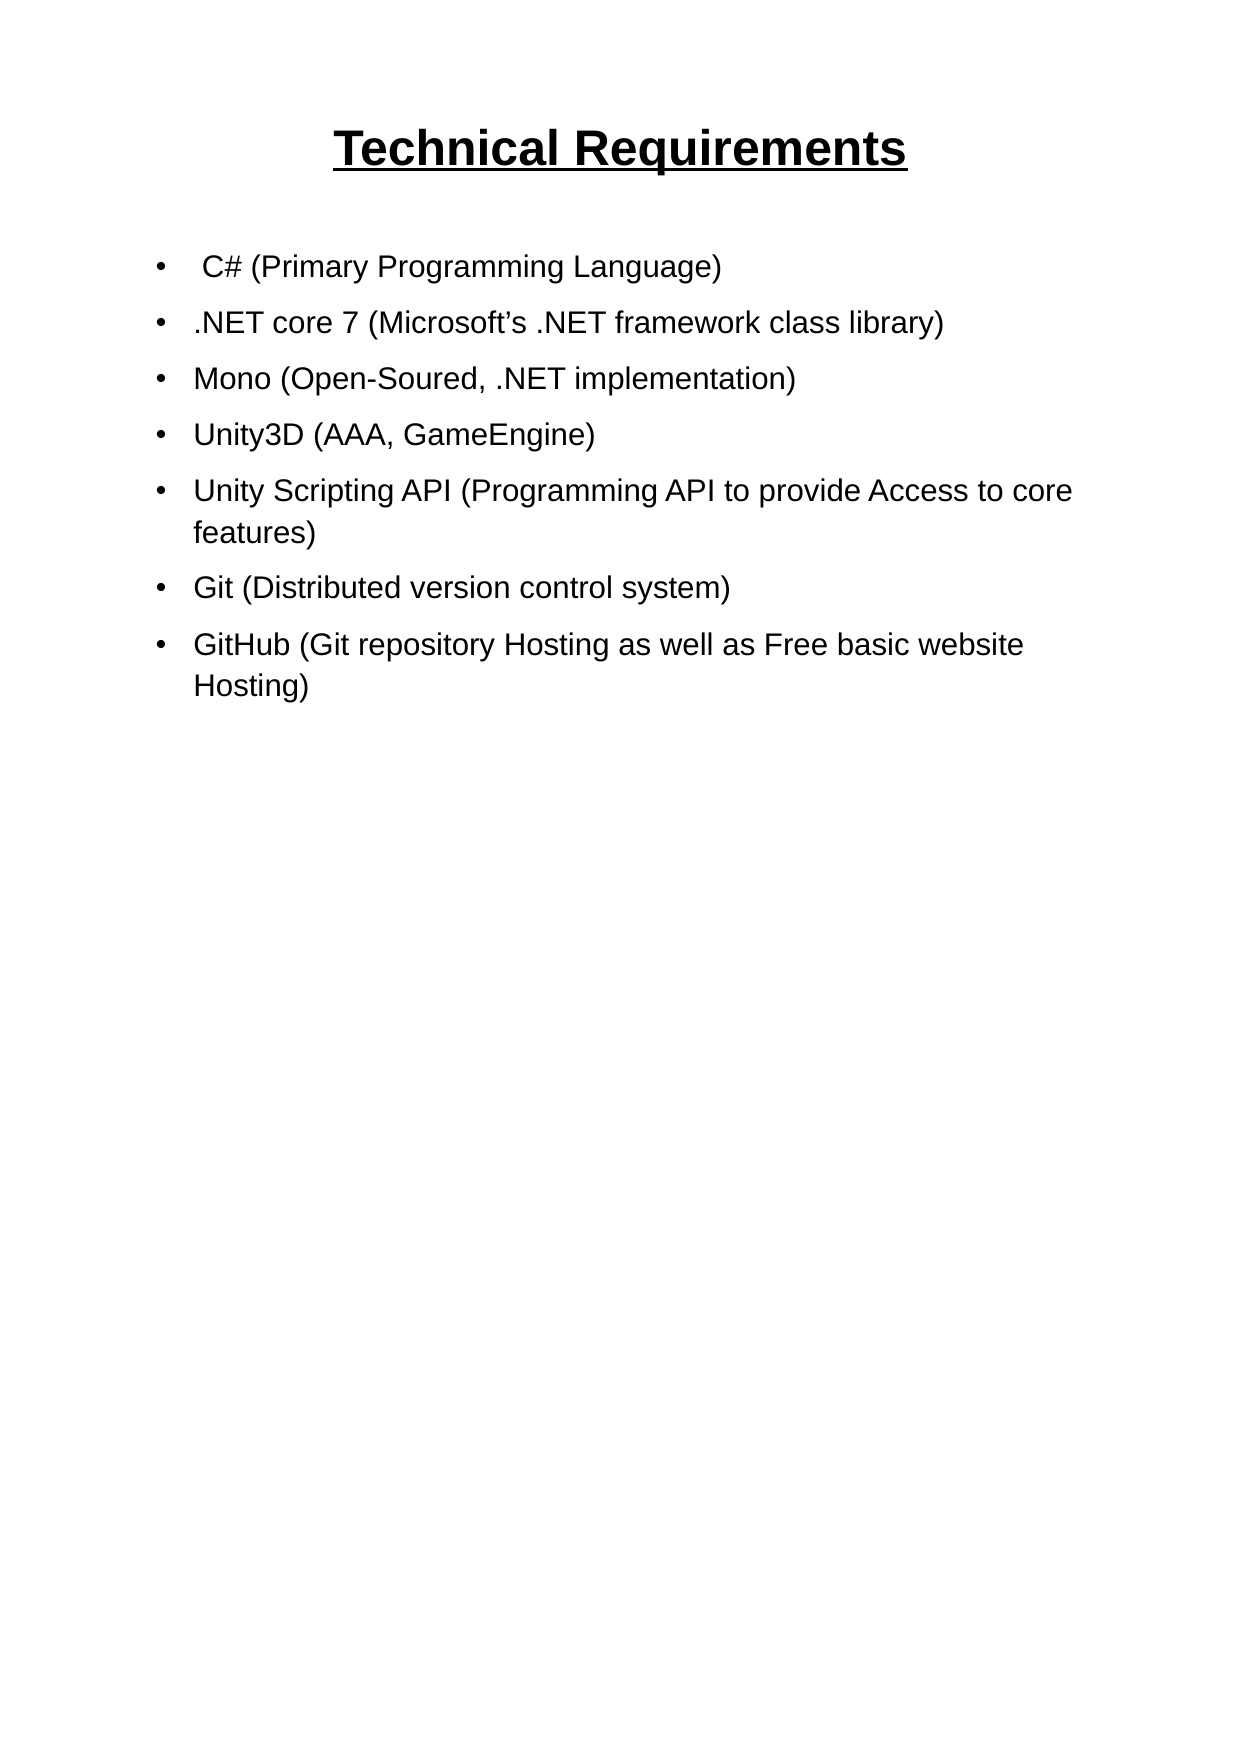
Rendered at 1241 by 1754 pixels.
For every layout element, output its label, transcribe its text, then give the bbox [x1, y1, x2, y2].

list .NET core 7 (Microsoft’s .NET framework class library) [156, 304, 1122, 340]
list Git (Distributed version control system) [156, 569, 1122, 606]
list Mono (Open-Soured, .NET implementation) [156, 360, 1122, 396]
text Technical Requirements [118, 118, 1122, 176]
list Unity Scripting API (Programming API to provide Access to core features) [156, 472, 1122, 550]
list Unity3D (AAA, GameEngine) [156, 416, 1122, 452]
list C# (Primary Programming Language) [156, 248, 1122, 284]
list GitHub (Git repository Hosting as well as Free basic website Hosting) [156, 626, 1122, 703]
